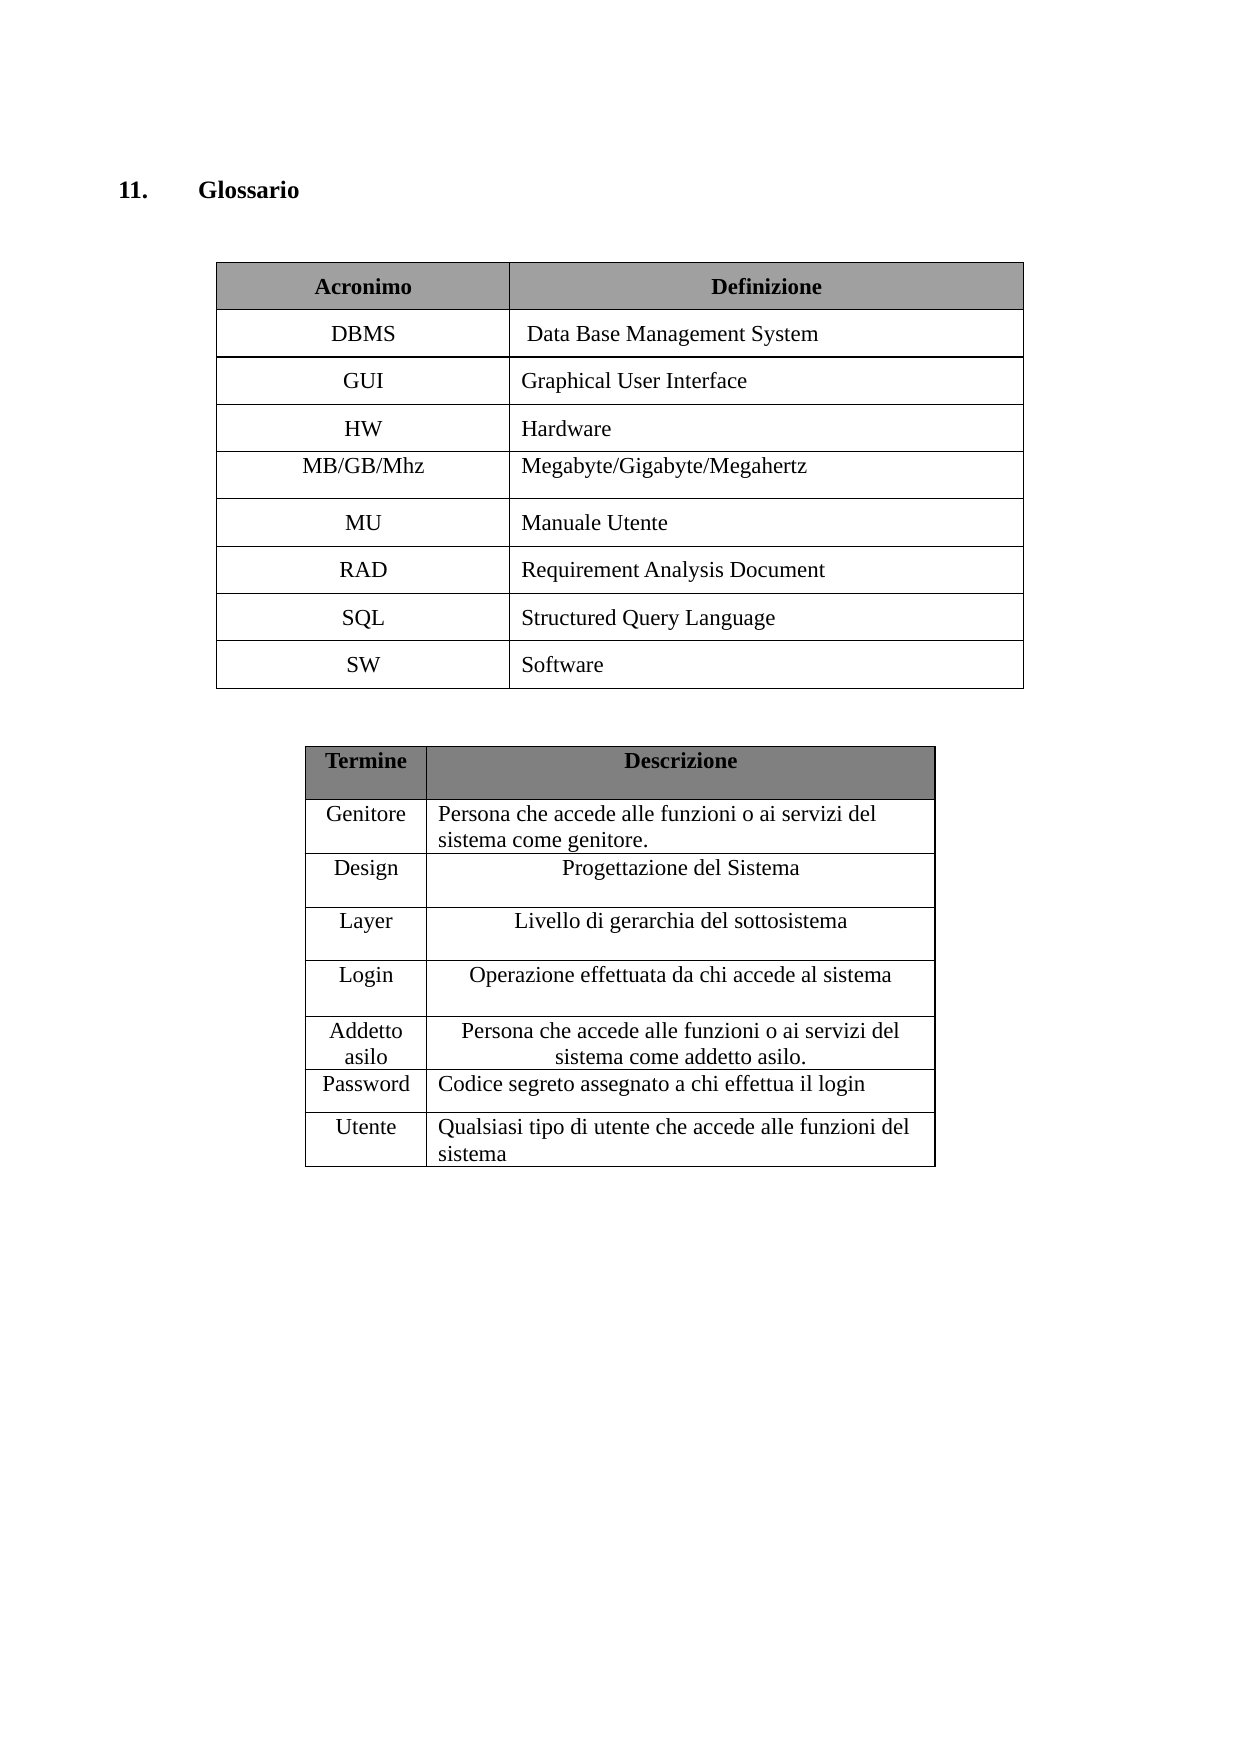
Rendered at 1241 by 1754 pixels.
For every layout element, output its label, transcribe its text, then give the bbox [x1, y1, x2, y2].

table_cell Graphical User Interface [510, 358, 1023, 404]
table_cell Hardware [510, 405, 1023, 451]
table_cell HW [217, 405, 509, 451]
table_cell Design [306, 854, 426, 907]
table_cell Persona che accede alle funzioni o ai servizi del sistema come addetto asilo. [427, 1017, 934, 1069]
table_cell Persona che accede alle funzioni o ai servizi del sistema come genitore. [427, 800, 934, 853]
table_header Definizione [510, 263, 1023, 309]
table_cell MU [217, 499, 509, 546]
table_cell Layer [306, 908, 426, 960]
table_cell Genitore [306, 800, 426, 853]
table_cell GUI [217, 358, 509, 404]
table_cell DBMS [217, 310, 509, 356]
table_cell Requirement Analysis Document [510, 547, 1023, 593]
table_cell Progettazione del Sistema [427, 854, 934, 907]
table_cell Data Base Management System [510, 310, 1023, 356]
table_cell Addetto asilo [306, 1017, 426, 1069]
table_cell Software [510, 641, 1023, 687]
table_cell Login [306, 961, 426, 1016]
table_header Acronimo [217, 263, 509, 309]
table_cell Qualsiasi tipo di utente che accede alle funzioni del sistema [427, 1113, 934, 1166]
table_header Termine [306, 747, 426, 799]
table_cell Manuale Utente [510, 499, 1023, 546]
table_cell SQL [217, 594, 509, 640]
table_header Descrizione [427, 747, 934, 799]
table_cell Codice segreto assegnato a chi effettua il login [427, 1070, 934, 1112]
table_cell Password [306, 1070, 426, 1112]
table_cell Operazione effettuata da chi accede al sistema [427, 961, 934, 1016]
table_cell Megabyte/Gigabyte/Megahertz [510, 452, 1023, 498]
table_cell Structured Query Language [510, 594, 1023, 640]
table_cell SW [217, 641, 509, 687]
text 11. Glossario [118, 176, 1122, 204]
table_cell Livello di gerarchia del sottosistema [427, 908, 934, 960]
table_cell MB/GB/Mhz [217, 452, 509, 498]
table_cell RAD [217, 547, 509, 593]
table_cell Utente [306, 1113, 426, 1166]
